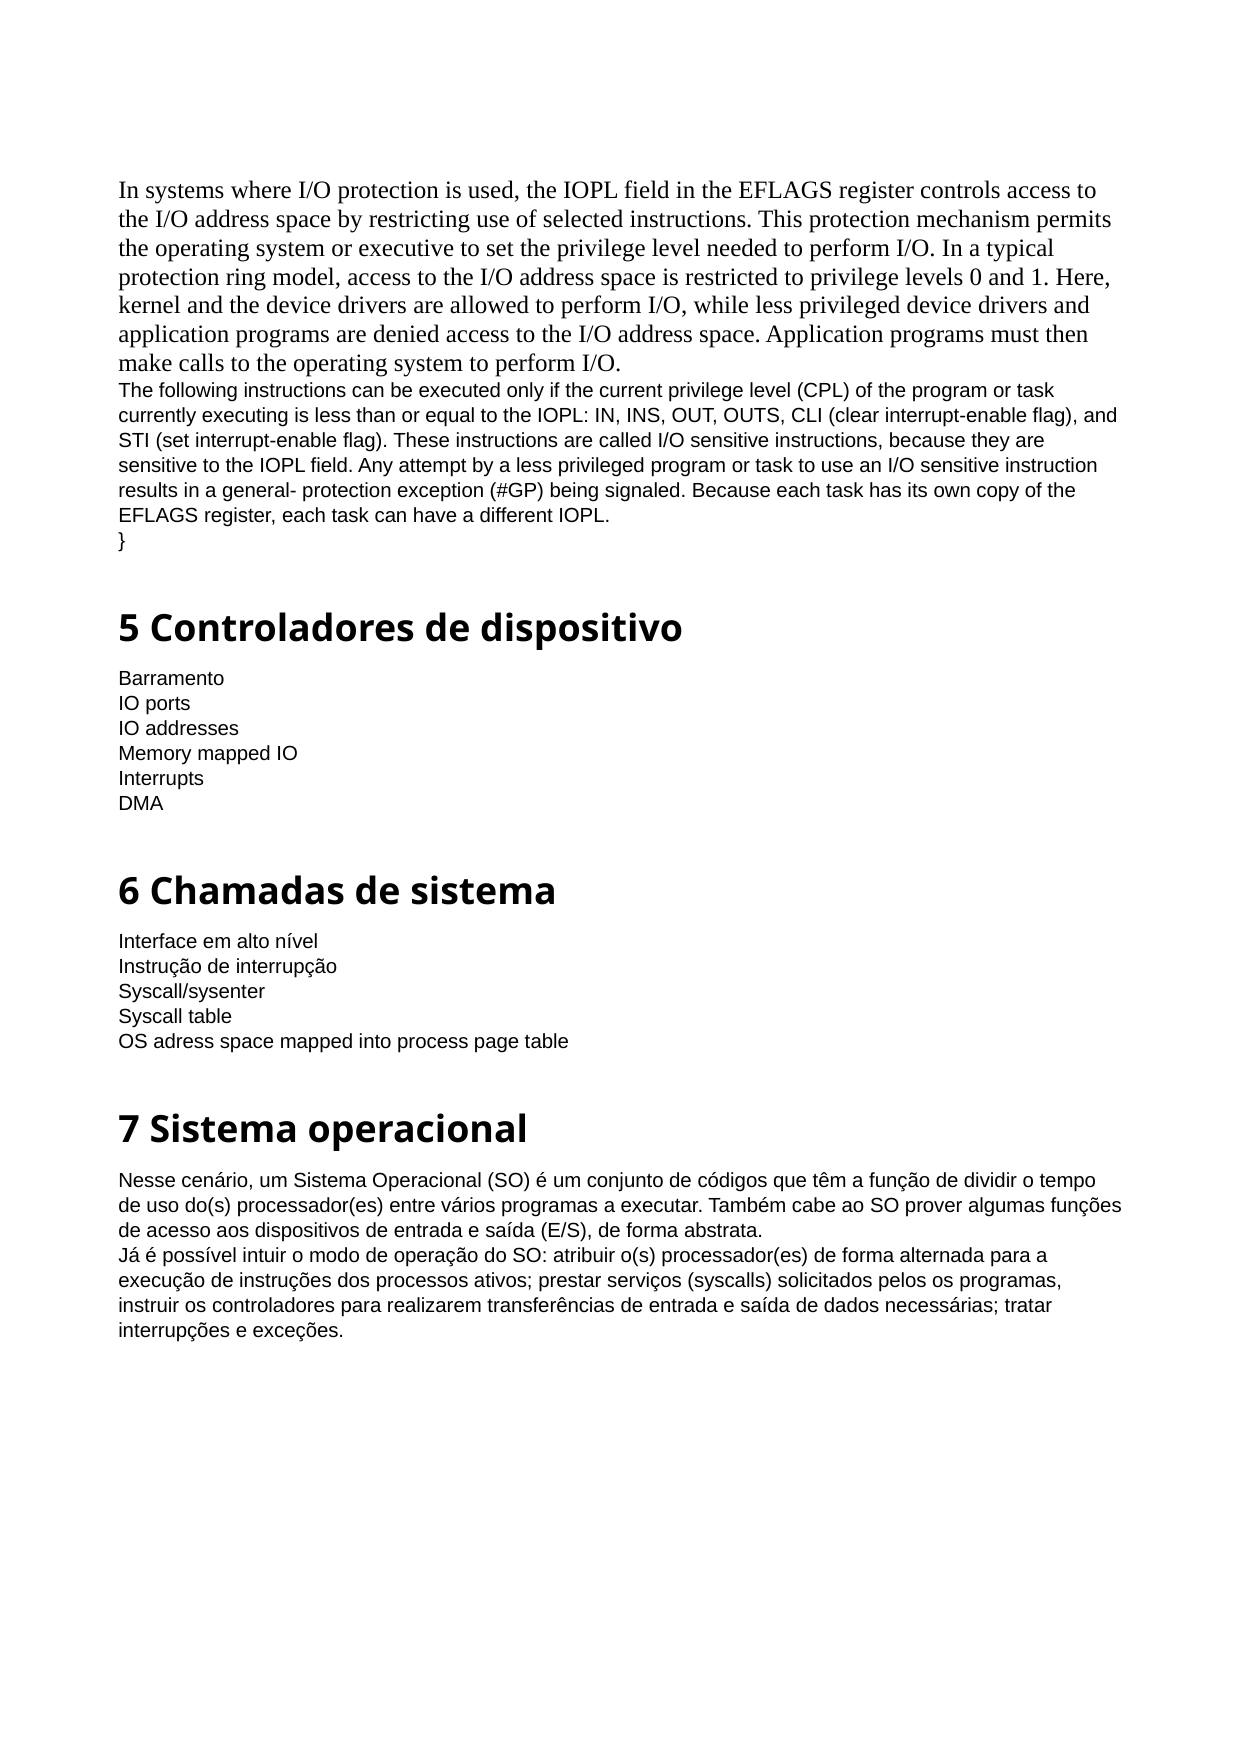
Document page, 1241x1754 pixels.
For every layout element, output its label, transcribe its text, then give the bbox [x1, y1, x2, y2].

text Syscall/sysenter [118, 978, 1122, 1003]
text In systems where I/O protection is used, the IOPL field in the EFLAGS register controls access to the I/O address space by restricting use of selected instructions. This protection mechanism permits the operating system or executive to set the privilege level needed to perform I/O. In a typical protection ring model, access to the I/O address space is restricted to privilege levels 0 and 1. Here, kernel and the device drivers are allowed to perform I/O, while less privileged device drivers and application programs are denied access to the I/O address space. Application programs must then make calls to the operating system to perform I/O. [118, 176, 1122, 377]
text Instrução de interrupção [118, 953, 1122, 978]
text Barramento [118, 665, 1122, 690]
text Memory mapped IO [118, 740, 1122, 765]
subtitle 6 Chamadas de sistema [118, 864, 1122, 916]
text IO addresses [118, 715, 1122, 740]
text Interface em alto nível [118, 928, 1122, 953]
subtitle 7 Sistema operacional [118, 1103, 1122, 1154]
text Nesse cenário, um Sistema Operacional (SO) é um conjunto de códigos que têm a função de dividir o tempo de uso do(s) processador(es) entre vários programas a executar. Também cabe ao SO prover algumas funções de acesso aos dispositivos de entrada e saída (E/S), de forma abstrata. [118, 1166, 1122, 1241]
text Já é possível intuir o modo de operação do SO: atribuir o(s) processador(es) de forma alternada para a execução de instruções dos processos ativos; prestar serviços (syscalls) solicitados pelos os programas, instruir os controladores para realizarem transferências de entrada e saída de dados necessárias; tratar interrupções e exceções. [118, 1241, 1122, 1341]
text } [118, 527, 1122, 552]
subtitle 5 Controladores de dispositivo [118, 601, 1122, 652]
text DMA [118, 790, 1122, 815]
text Interrupts [118, 765, 1122, 790]
text IO ports [118, 690, 1122, 715]
text OS adress space mapped into process page table [118, 1028, 1122, 1053]
text The following instructions can be executed only if the current privilege level (CPL) of the program or task currently executing is less than or equal to the IOPL: IN, INS, OUT, OUTS, CLI (clear interrupt-enable flag), and STI (set interrupt-enable flag). These instructions are called I/O sensitive instructions, because they are sensitive to the IOPL field. Any attempt by a less privileged program or task to use an I/O sensitive instruction results in a general- protection exception (#GP) being signaled. Because each task has its own copy of the EFLAGS register, each task can have a different IOPL. [118, 377, 1122, 527]
text Syscall table [118, 1003, 1122, 1028]
